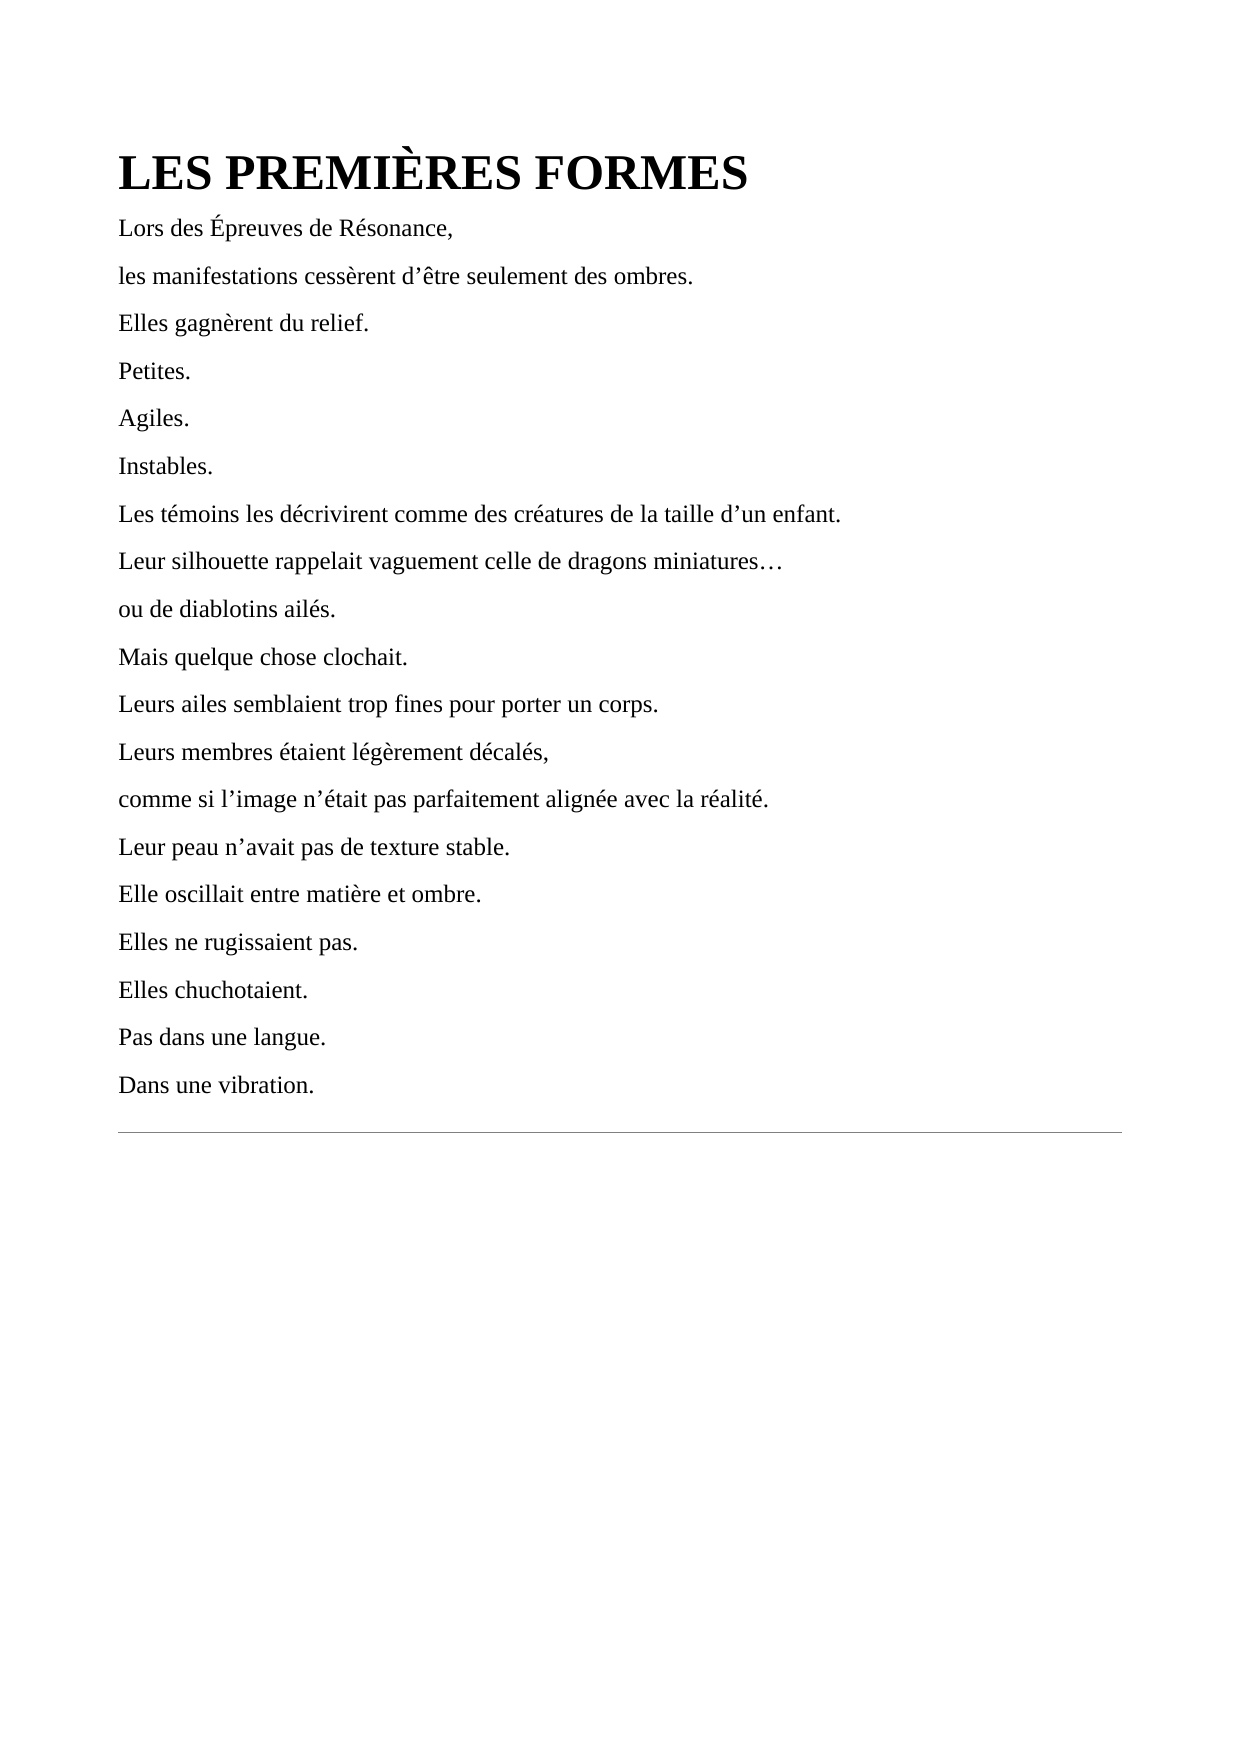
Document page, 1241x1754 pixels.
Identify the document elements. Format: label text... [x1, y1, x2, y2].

text Instables. [118, 451, 1122, 480]
text Elles gagnèrent du relief. [118, 308, 1122, 337]
text comme si l’image n’était pas parfaitement alignée avec la réalité. [118, 784, 1122, 813]
text Leur peau n’avait pas de texture stable. [118, 832, 1122, 861]
text Leurs membres étaient légèrement décalés, [118, 737, 1122, 766]
text ou de diablotins ailés. [118, 594, 1122, 623]
subtitle LES PREMIÈRES FORMES [118, 143, 1122, 201]
text Pas dans une langue. [118, 1022, 1122, 1051]
text Elles chuchotaient. [118, 975, 1122, 1003]
text Elle oscillait entre matière et ombre. [118, 879, 1122, 908]
text les manifestations cessèrent d’être seulement des ombres. [118, 261, 1122, 289]
text Agiles. [118, 403, 1122, 432]
text Elles ne rugissaient pas. [118, 927, 1122, 956]
text Lors des Épreuves de Résonance, [118, 213, 1122, 242]
text Mais quelque chose clochait. [118, 642, 1122, 670]
text Leur silhouette rappelait vaguement celle de dragons miniatures… [118, 546, 1122, 575]
text Dans une vibration. [118, 1070, 1122, 1099]
text Leurs ailes semblaient trop fines pour porter un corps. [118, 689, 1122, 718]
text Petites. [118, 356, 1122, 385]
text Les témoins les décrivirent comme des créatures de la taille d’un enfant. [118, 499, 1122, 527]
